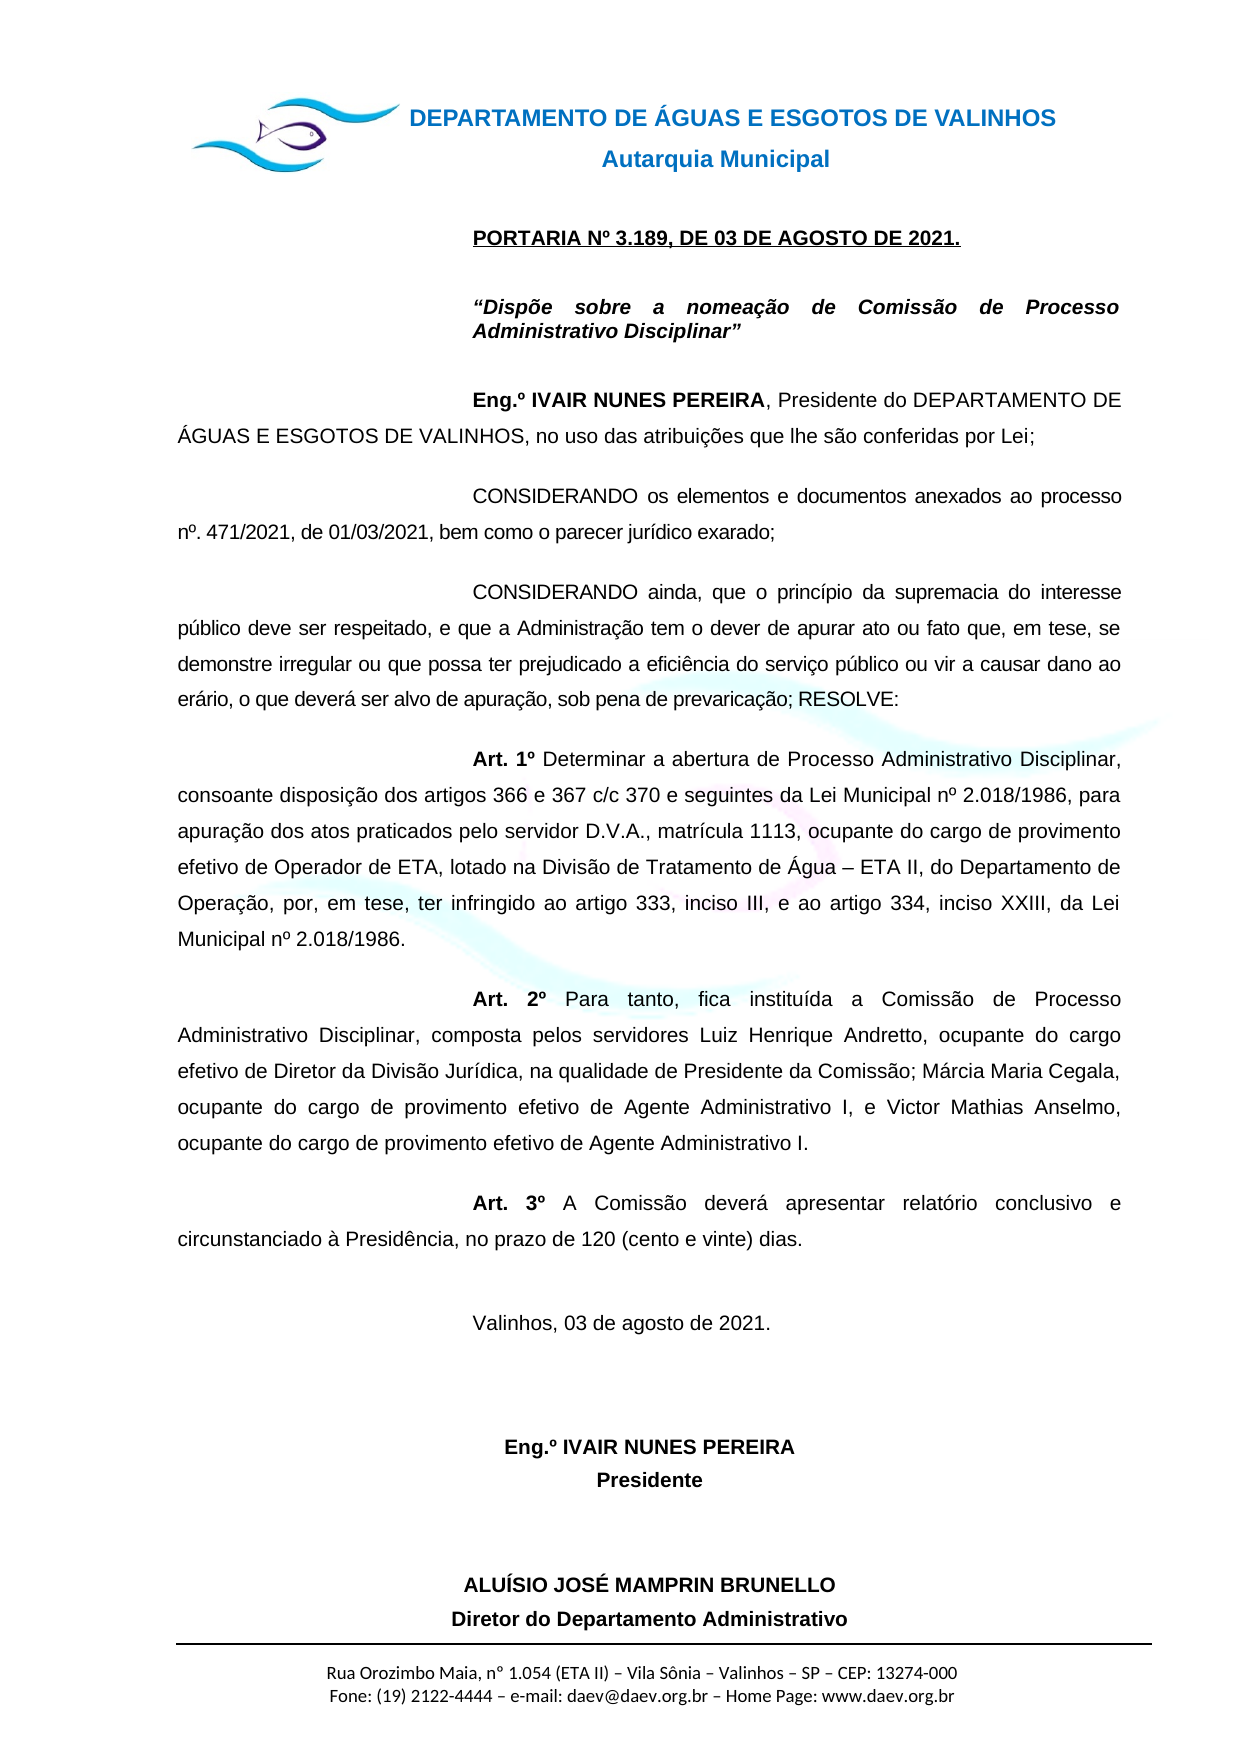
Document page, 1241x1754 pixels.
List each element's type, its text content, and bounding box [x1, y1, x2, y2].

text Presidente [177, 1461, 1122, 1494]
text Diretor do Departamento Administrativo [177, 1599, 1122, 1633]
text CONSIDERANDO ainda, que o princípio da supremacia do interesse público deve ser respeitado, e que a Administração tem o dever de apurar ato ou fato que, em tese, se demonstre irregular ou que possa ter prejudicado a eficiência do serviço público ou vir a causar dano ao erário, o que deverá ser alvo de apuração, sob pena de prevaricação; RESOLVE: [177, 579, 1122, 711]
text Valinhos, 03 de agosto de 2021. [177, 1298, 1122, 1338]
text “Dispõe sobre a nomeação de Comissão de Processo Administrativo Disciplinar” [472, 295, 1122, 343]
text ALUÍSIO JOSÉ MAMPRIN BRUNELLO [177, 1566, 1122, 1599]
text Considerando os elementos e documentos anexados ao processo nº. 471/2021, de 01/03/2021, bem como o parecer jurídico exarado; [177, 484, 1122, 543]
text PORTARIA Nº 3.189, DE 03 DE AGOSTO DE 2021. [177, 222, 1122, 250]
text Art. 3º A Comissão deverá apresentar relatório conclusivo e circunstanciado à Presidência, no prazo de 120 (cento e vinte) dias. [177, 1190, 1122, 1250]
text Art. 2º Para tanto, fica instituída a Comissão de Processo Administrativo Disciplinar, composta pelos servidores Luiz Henrique Andretto, ocupante do cargo efetivo de Diretor da Divisão Jurídica, na qualidade de Presidente da Comissão; Márcia Maria Cegala, ocupante do cargo de provimento efetivo de Agente Administrativo I, e Victor Mathias Anselmo, ocupante do cargo de provimento efetivo de Agente Administrativo I. [177, 987, 1122, 1154]
text Eng.º IVAIR NUNES PEREIRA, Presidente do DEPARTAMENTO DE ÁGUAS E ESGOTOS DE VALINHOS, no uso das atribuições que lhe são conferidas por Lei; [177, 388, 1122, 448]
text Eng.º IVAIR NUNES PEREIRA [177, 1427, 1122, 1461]
